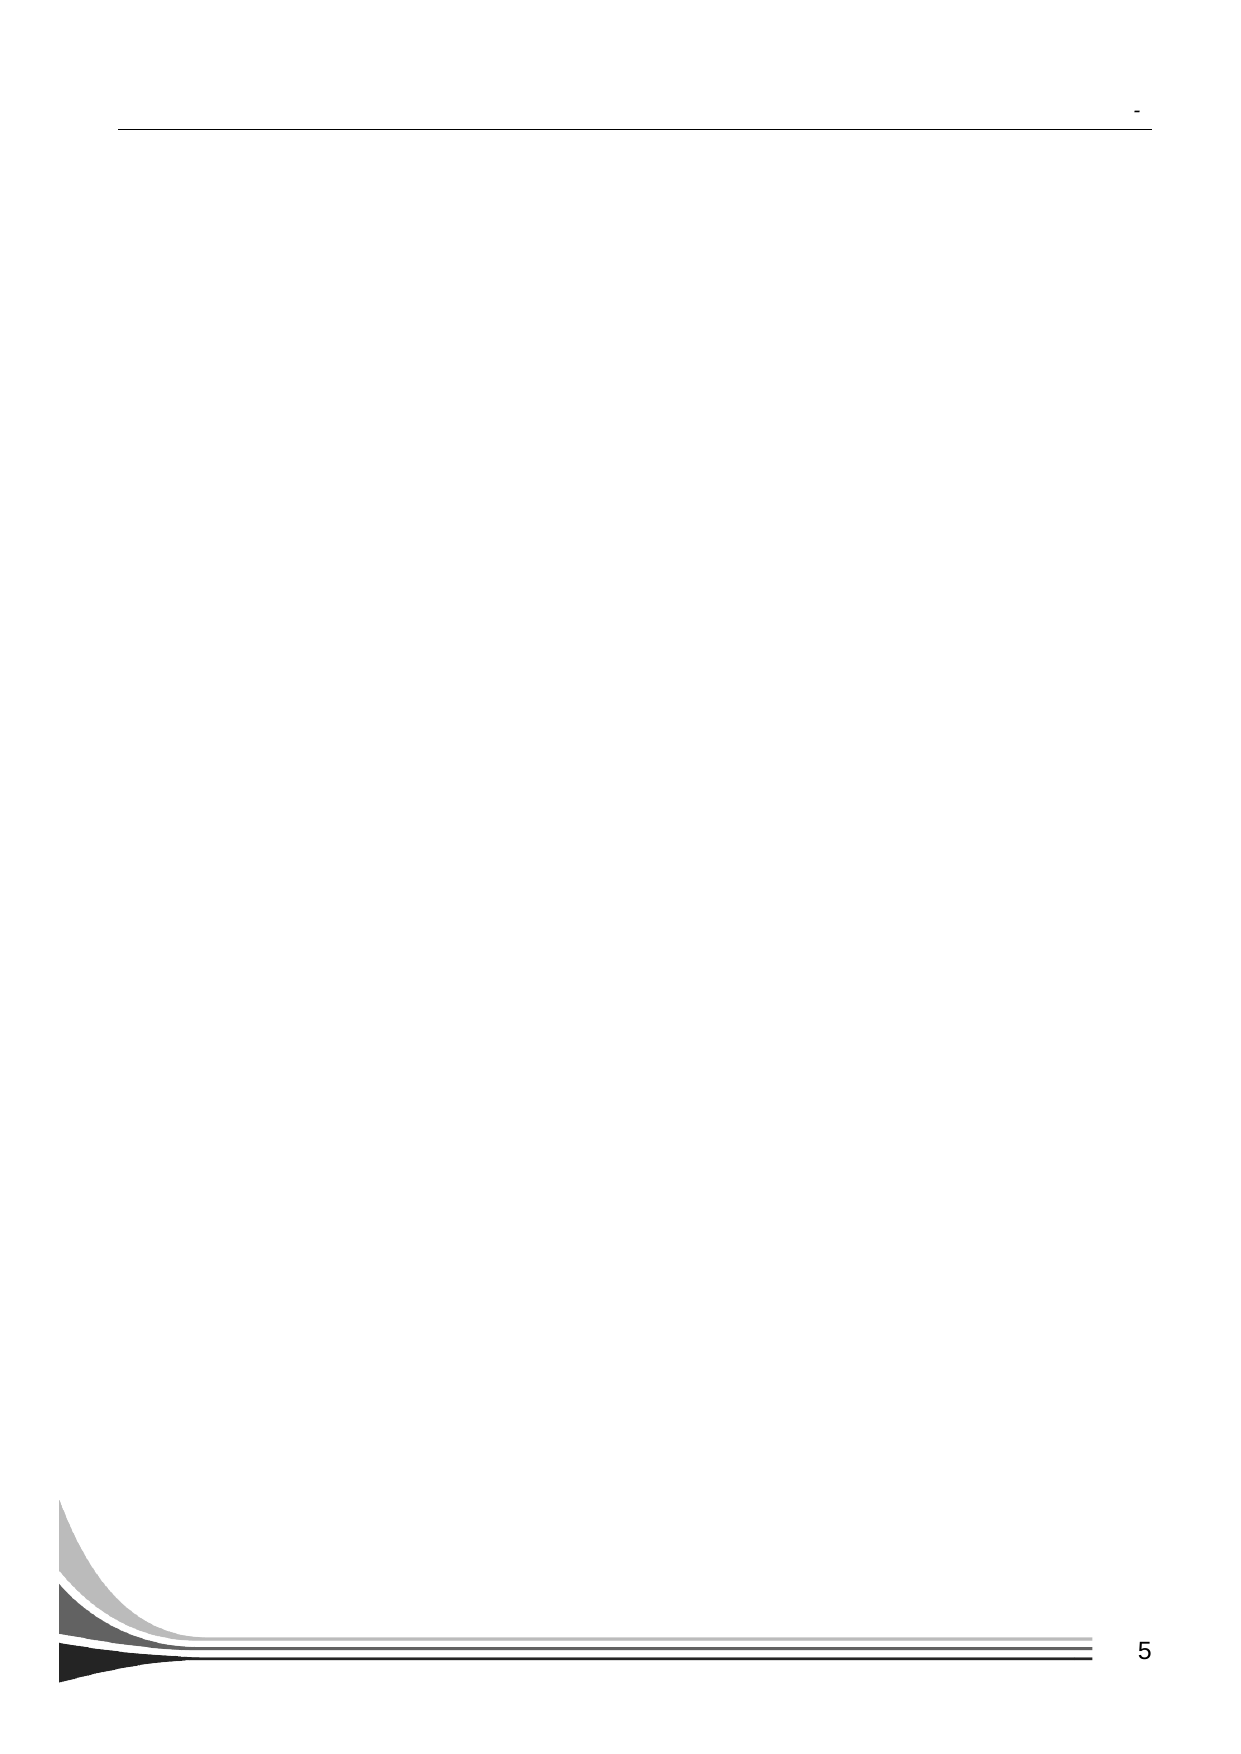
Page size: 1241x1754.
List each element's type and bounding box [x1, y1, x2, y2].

picture [59, 1500, 1093, 1683]
